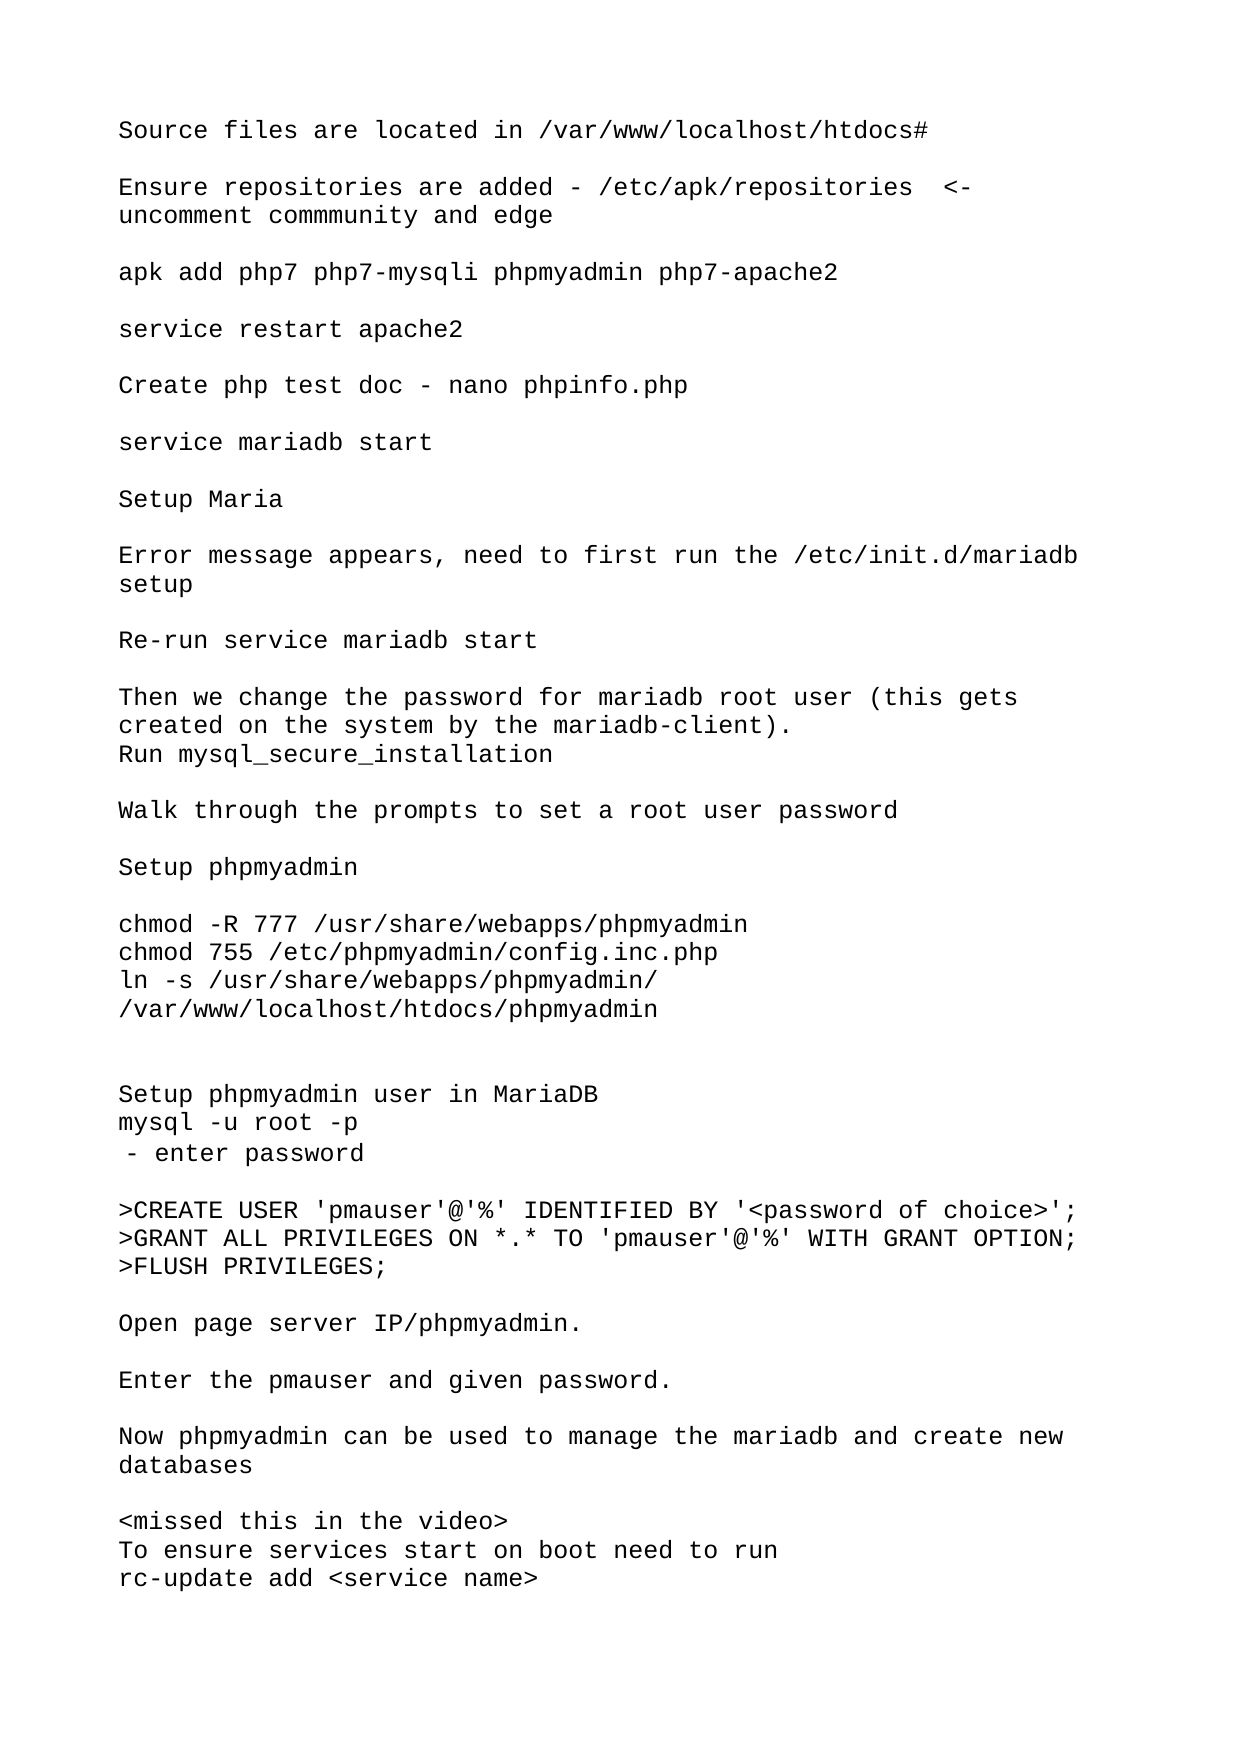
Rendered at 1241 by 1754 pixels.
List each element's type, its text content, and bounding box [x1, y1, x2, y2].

text Open page server IP/phpmyadmin. [118, 1311, 1122, 1339]
text ln -s /usr/share/webapps/phpmyadmin/ /var/www/localhost/htdocs/phpmyadmin [118, 968, 1122, 1025]
text >CREATE USER 'pmauser'@'%' IDENTIFIED BY '<password of choice>'; [118, 1197, 1122, 1226]
text Setup phpmyadmin [118, 855, 1122, 883]
text Error message appears, need to first run the /etc/init.d/mariadb setup [118, 543, 1122, 600]
text service restart apache2 [118, 316, 1122, 345]
text Ensure repositories are added - /etc/apk/repositories <- uncomment commmunity and edge [118, 175, 1122, 231]
text Enter the pmauser and given password. [118, 1367, 1122, 1396]
text Setup Maria [118, 486, 1122, 515]
text To ensure services start on boot need to run [118, 1537, 1122, 1566]
text rc-update add <service name> [118, 1566, 1122, 1594]
text Now phpmyadmin can be used to manage the mariadb and create new databases [118, 1424, 1122, 1481]
text chmod 755 /etc/phpmyadmin/config.inc.php [118, 940, 1122, 968]
text mysql -u root -p [118, 1110, 1122, 1138]
text - enter password [118, 1138, 1122, 1169]
text Setup phpmyadmin user in MariaDB [118, 1081, 1122, 1110]
text >GRANT ALL PRIVILEGES ON *.* TO 'pmauser'@'%' WITH GRANT OPTION; [118, 1226, 1122, 1254]
text Run mysql_secure_installation [118, 741, 1122, 770]
text <missed this in the video> [118, 1509, 1122, 1537]
text Walk through the prompts to set a root user password [118, 798, 1122, 826]
text >FLUSH PRIVILEGES; [118, 1254, 1122, 1282]
text Re-run service mariadb start [118, 628, 1122, 656]
text Create php test doc - nano phpinfo.php [118, 373, 1122, 401]
text Source files are located in /var/www/localhost/htdocs# [118, 118, 1122, 146]
text apk add php7 php7-mysqli phpmyadmin php7-apache2 [118, 260, 1122, 288]
text Then we change the password for mariadb root user (this gets created on the system by the mariadb-client). [118, 685, 1122, 741]
text service mariadb start [118, 430, 1122, 458]
text chmod -R 777 /usr/share/webapps/phpmyadmin [118, 911, 1122, 940]
